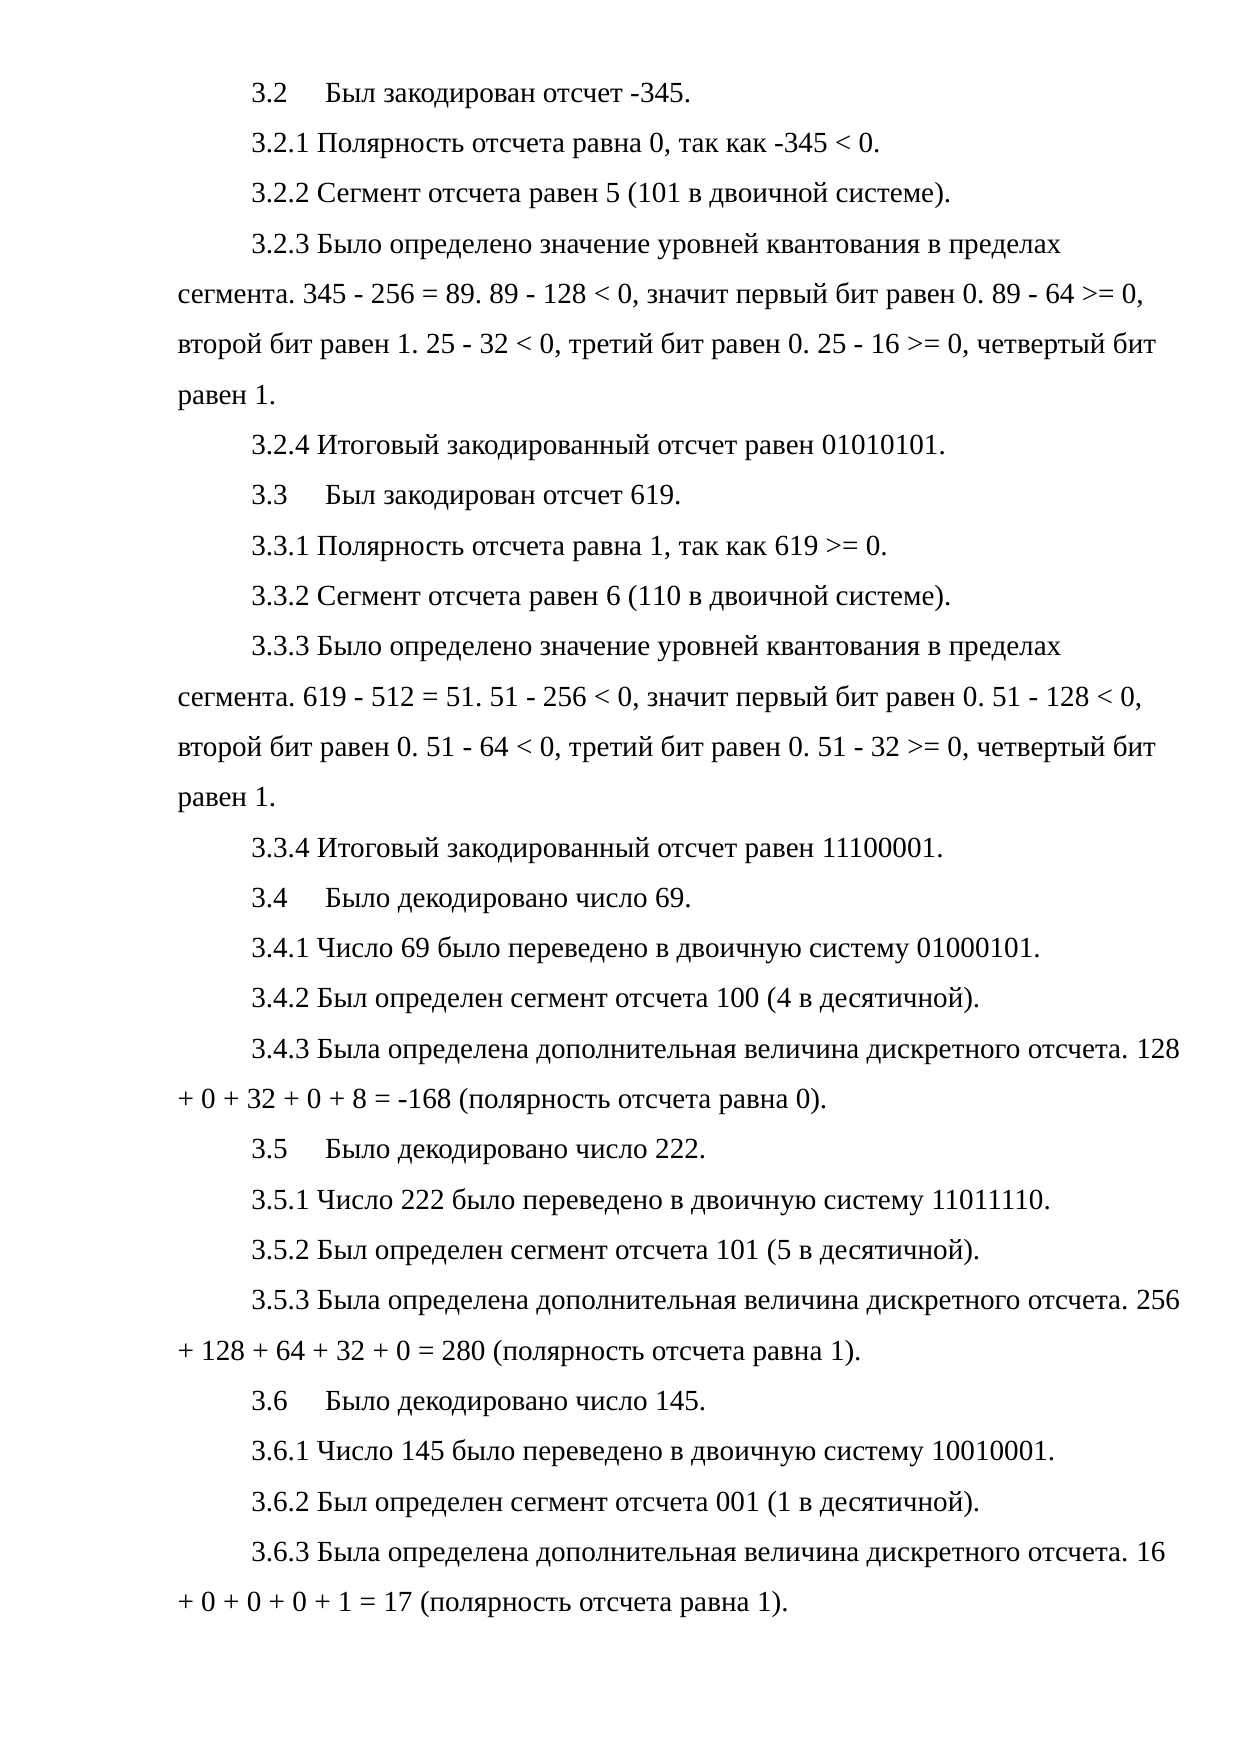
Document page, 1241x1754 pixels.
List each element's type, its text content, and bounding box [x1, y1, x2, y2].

list Полярность отсчета равна 0, так как -345 < 0. [177, 125, 1181, 159]
list Было декодировано число 69. [177, 880, 1181, 913]
list Итоговый закодированный отсчет равен 11100001. [177, 830, 1181, 863]
list Полярность отсчета равна 1, так как 619 >= 0. [177, 528, 1181, 561]
list Был определен сегмент отсчета 001 (1 в десятичной). [177, 1484, 1181, 1517]
list Была определена дополнительная величина дискретного отсчета. 128 + 0 + 32 + 0 + 8 = -168 (полярность отсчета равна 0). [177, 1031, 1181, 1115]
list Было декодировано число 145. [177, 1383, 1181, 1417]
list Был определен сегмент отсчета 100 (4 в десятичной). [177, 981, 1181, 1014]
list Был закодирован отсчет -345. [177, 75, 1181, 108]
list Число 145 было переведено в двоичную систему 10010001. [177, 1433, 1181, 1467]
list Было определено значение уровней квантования в пределах сегмента. 345 - 256 = 89. 89 - 128 < 0, значит первый бит равен 0. 89 - 64 >= 0, второй бит равен 1. 25 - 32 < 0, третий бит равен 0. 25 - 16 >= 0, четвертый бит равен 1. [177, 226, 1181, 410]
list Число 222 было переведено в двоичную систему 11011110. [177, 1182, 1181, 1215]
list Сегмент отсчета равен 5 (101 в двоичной системе). [177, 176, 1181, 209]
list Сегмент отсчета равен 6 (110 в двоичной системе). [177, 578, 1181, 612]
list Итоговый закодированный отсчет равен 01010101. [177, 427, 1181, 461]
list Был закодирован отсчет 619. [177, 477, 1181, 511]
list Число 69 было переведено в двоичную систему 01000101. [177, 930, 1181, 964]
list Было определено значение уровней квантования в пределах сегмента. 619 - 512 = 51. 51 - 256 < 0, значит первый бит равен 0. 51 - 128 < 0, второй бит равен 0. 51 - 64 < 0, третий бит равен 0. 51 - 32 >= 0, четвертый бит равен 1. [177, 628, 1181, 813]
list Было декодировано число 222. [177, 1132, 1181, 1165]
list Была определена дополнительная величина дискретного отсчета. 16 + 0 + 0 + 0 + 1 = 17 (полярность отсчета равна 1). [177, 1534, 1181, 1618]
list Был определен сегмент отсчета 101 (5 в десятичной). [177, 1232, 1181, 1266]
list Была определена дополнительная величина дискретного отсчета. 256 + 128 + 64 + 32 + 0 = 280 (полярность отсчета равна 1). [177, 1282, 1181, 1366]
